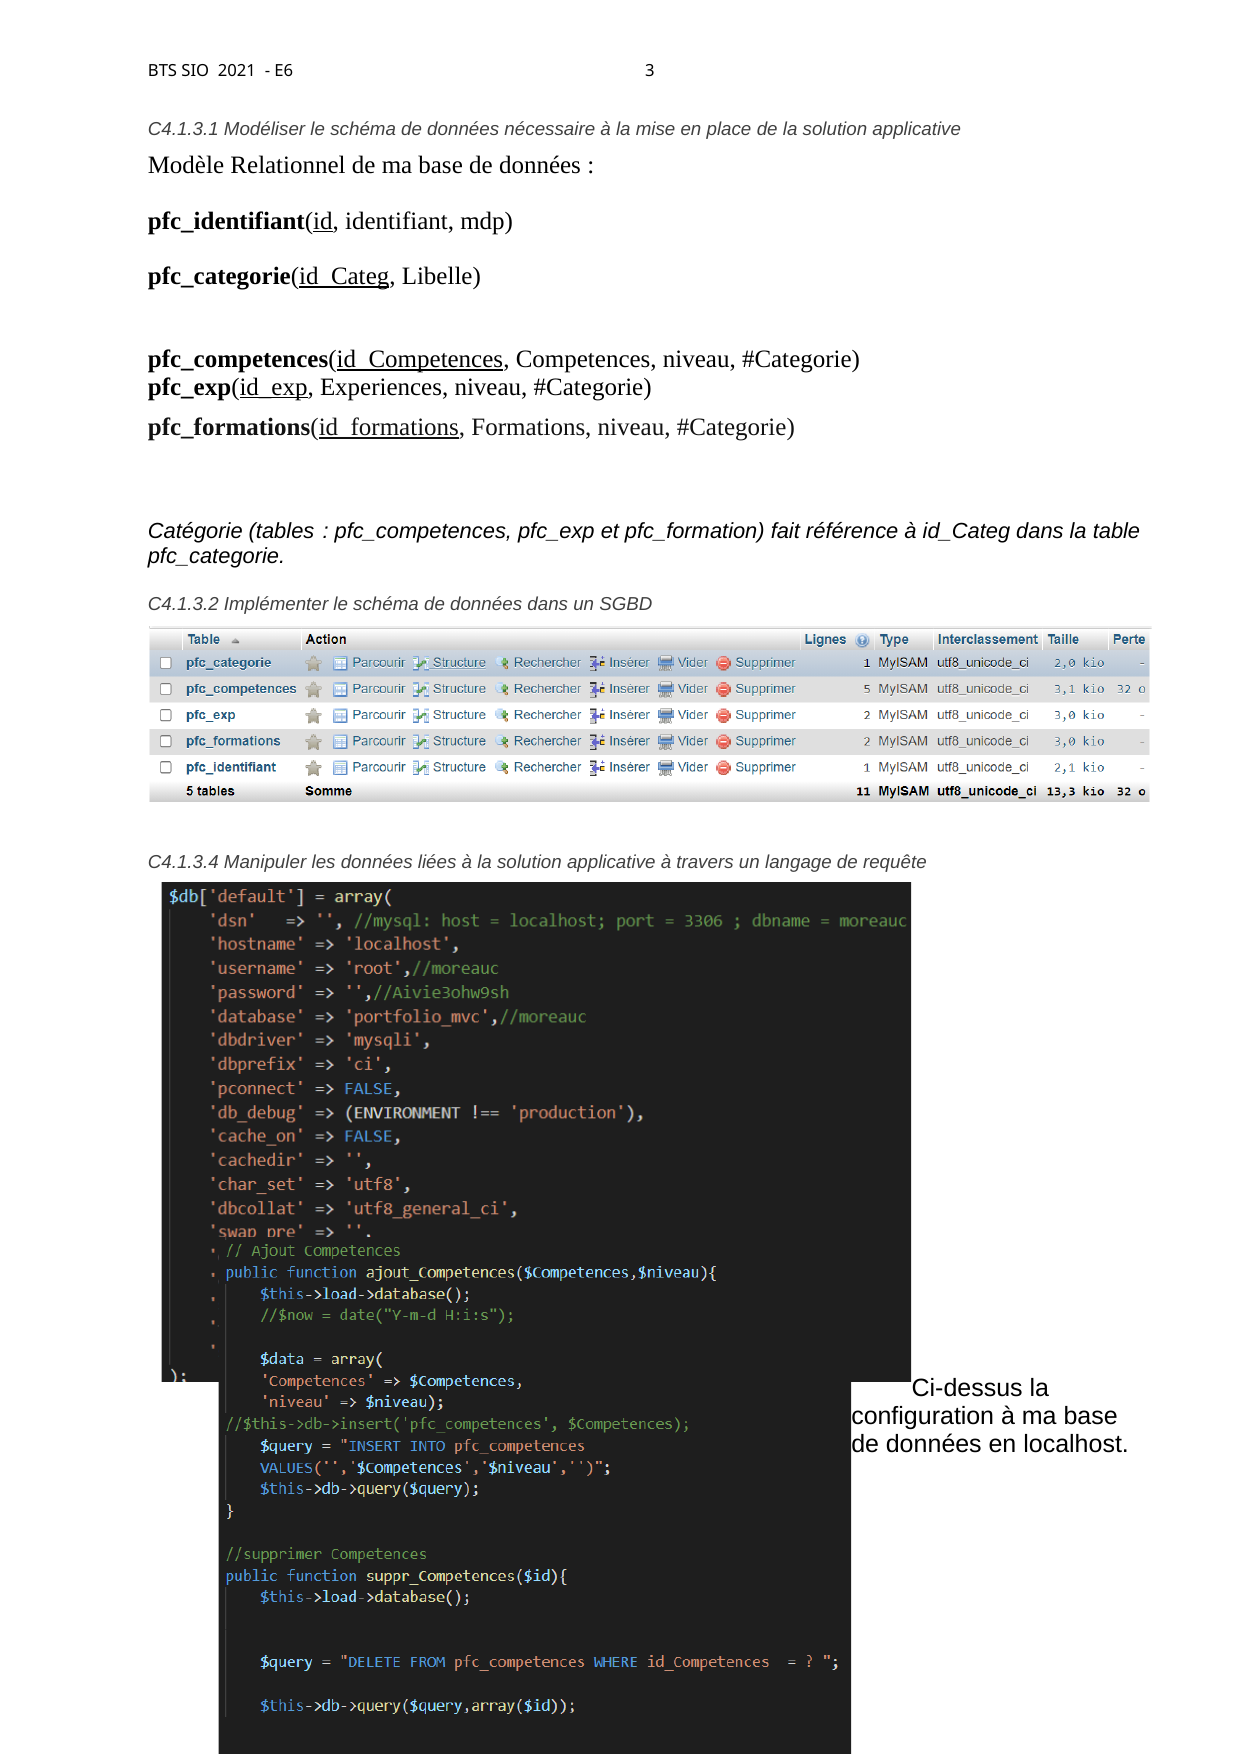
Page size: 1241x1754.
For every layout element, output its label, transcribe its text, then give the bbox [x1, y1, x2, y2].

text C4.1.3.1 Modéliser le schéma de données nécessaire à la mise en place de la solution applicative [148, 118, 1152, 139]
text [148, 1374, 218, 1458]
picture [161, 882, 912, 1754]
text C4.1.3.2 Implémenter le schéma de données dans un SGBD [148, 593, 1152, 614]
text Catégorie (tables : pfc_competences, pfc_exp et pfc_formation) fait référence à id_Categ dans la table pfc_categorie. [148, 519, 1152, 568]
text C4.1.3.4 Manipuler les données liées à la solution applicative à travers un langage de requête [148, 852, 1152, 873]
text pfc_identifiant(id, identifiant, mdp) [148, 207, 1152, 234]
text pfc_competences(id_Competences, Competences, niveau, #Categorie) [148, 345, 1152, 373]
text pfc_categorie(id_Categ, Libelle) [148, 262, 1152, 290]
text pfc_formations(id_formations, Formations, niveau, #Categorie) [148, 413, 1152, 441]
picture [147, 626, 1152, 806]
text Modèle Relationnel de ma base de données : [148, 151, 1152, 179]
text pfc_exp(id_exp, Experiences, niveau, #Categorie) [148, 373, 1152, 401]
text Ci-dessus la configuration à ma base de données en localhost. [852, 1374, 1152, 1458]
